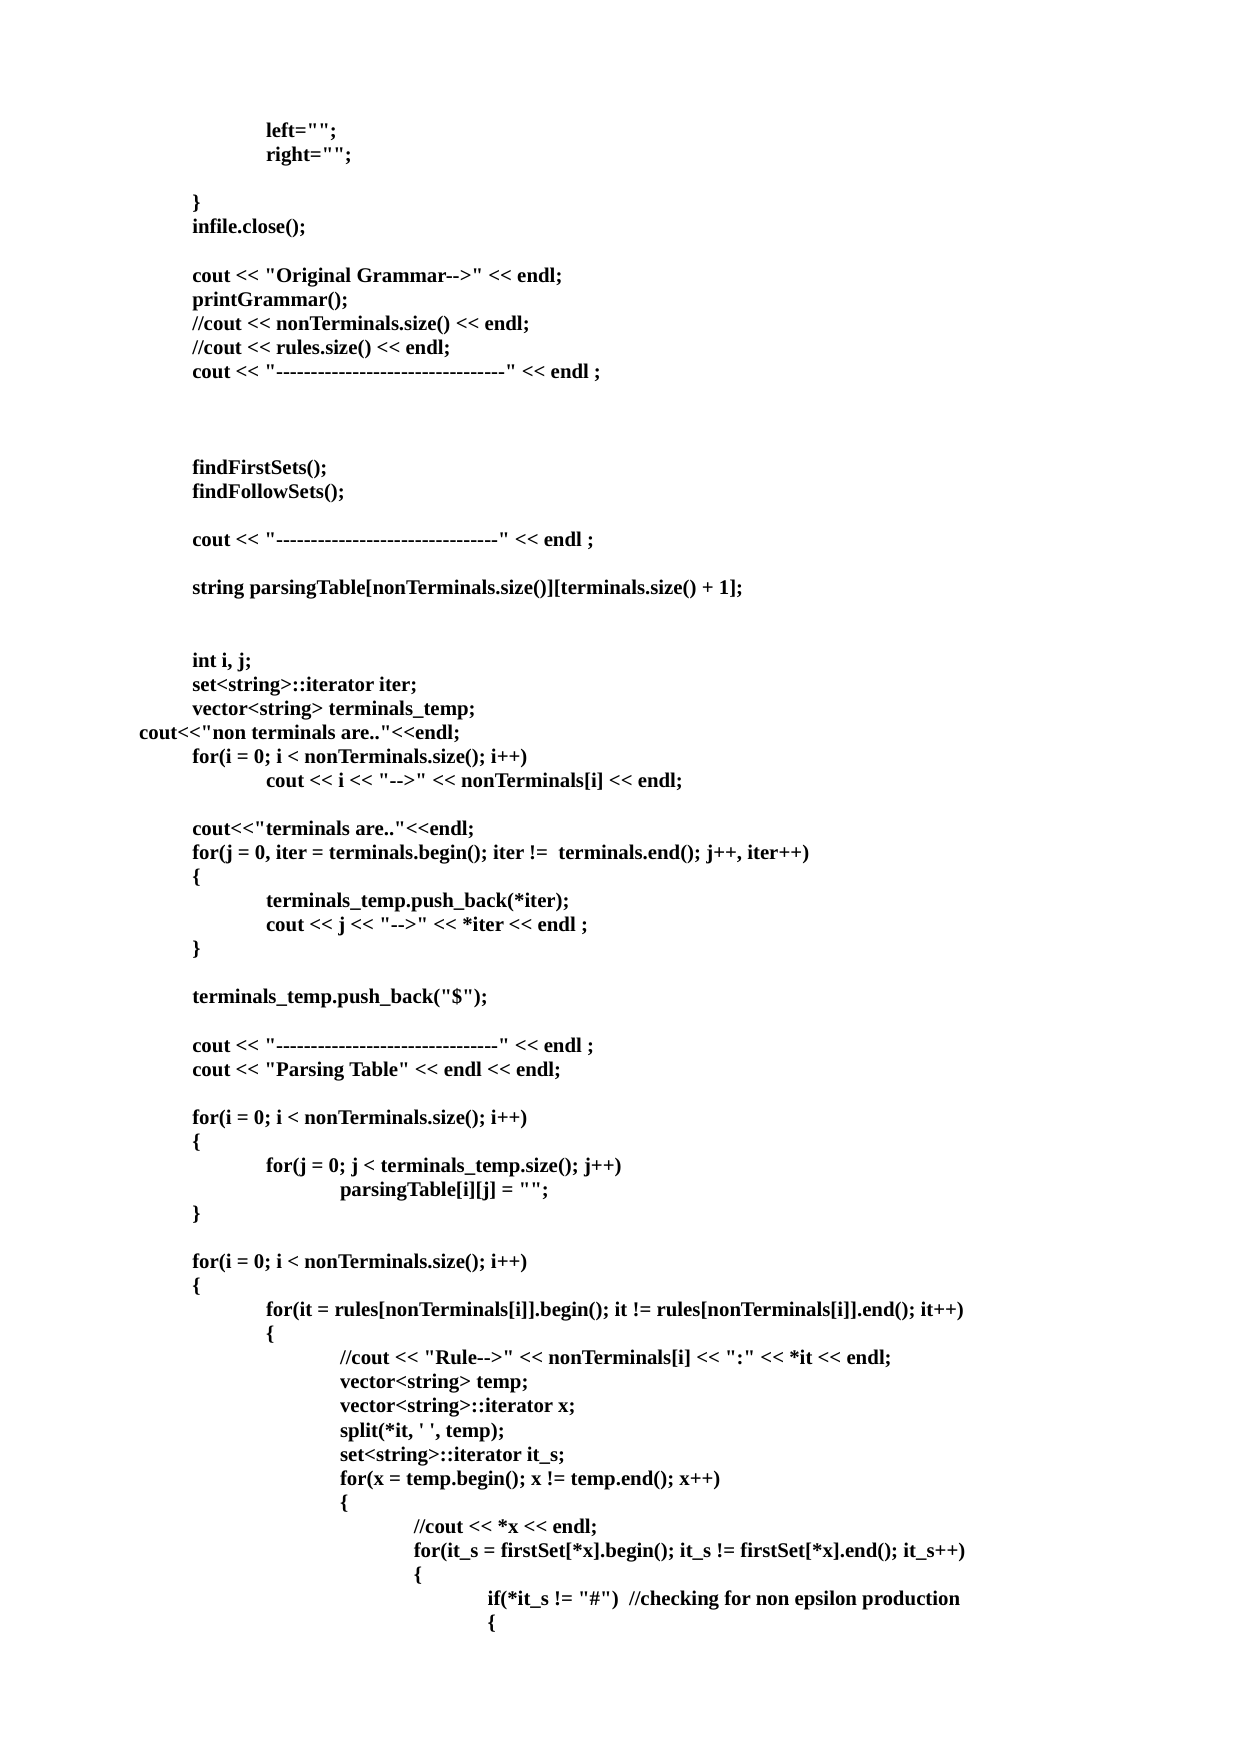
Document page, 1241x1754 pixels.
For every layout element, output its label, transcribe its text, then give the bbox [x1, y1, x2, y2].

text { [118, 1562, 1122, 1586]
text findFirstSets(); [118, 455, 1122, 479]
text { [118, 1273, 1122, 1297]
text for(j = 0; j < terminals_temp.size(); j++) [118, 1153, 1122, 1177]
text { [118, 1610, 1122, 1634]
text cout << "---------------------------------" << endl ; [118, 359, 1122, 383]
text findFollowSets(); [118, 479, 1122, 503]
text parsingTable[i][j] = ""; [118, 1177, 1122, 1201]
text { [118, 1129, 1122, 1153]
text } [118, 190, 1122, 214]
text //cout << rules.size() << endl; [118, 335, 1122, 359]
text string parsingTable[nonTerminals.size()][terminals.size() + 1]; [118, 575, 1122, 599]
text set<string>::iterator it_s; [118, 1442, 1122, 1466]
text cout << "--------------------------------" << endl ; [118, 1032, 1122, 1057]
text split(*it, ' ', temp); [118, 1417, 1122, 1442]
text cout << "--------------------------------" << endl ; [118, 527, 1122, 551]
text cout << j << "-->" << *iter << endl ; [118, 912, 1122, 936]
text right=""; [118, 142, 1122, 166]
text infile.close(); [118, 214, 1122, 238]
text { [118, 1321, 1122, 1345]
text int i, j; [118, 647, 1122, 672]
text //cout << "Rule-->" << nonTerminals[i] << ":" << *it << endl; [118, 1345, 1122, 1369]
text //cout << *x << endl; [118, 1514, 1122, 1538]
text set<string>::iterator iter; [118, 672, 1122, 696]
text vector<string>::iterator x; [118, 1393, 1122, 1417]
text if(*it_s != "#") //checking for non epsilon production [118, 1586, 1122, 1610]
text cout << "Original Grammar-->" << endl; [118, 262, 1122, 287]
text for(x = temp.begin(); x != temp.end(); x++) [118, 1466, 1122, 1490]
text cout << "Parsing Table" << endl << endl; [118, 1057, 1122, 1081]
text printGrammar(); [118, 287, 1122, 311]
text { [118, 864, 1122, 888]
text } [118, 936, 1122, 960]
text terminals_temp.push_back(*iter); [118, 888, 1122, 912]
text left=""; [118, 118, 1122, 142]
text cout << i << "-->" << nonTerminals[i] << endl; [118, 768, 1122, 792]
text for(it = rules[nonTerminals[i]].begin(); it != rules[nonTerminals[i]].end(); it++) [118, 1297, 1122, 1321]
text cout<<"non terminals are.."<<endl; [118, 720, 1122, 744]
text vector<string> temp; [118, 1369, 1122, 1393]
text for(i = 0; i < nonTerminals.size(); i++) [118, 1249, 1122, 1273]
text for(i = 0; i < nonTerminals.size(); i++) [118, 744, 1122, 768]
text vector<string> terminals_temp; [118, 696, 1122, 720]
text terminals_temp.push_back("$"); [118, 984, 1122, 1008]
text { [118, 1490, 1122, 1514]
text for(j = 0, iter = terminals.begin(); iter != terminals.end(); j++, iter++) [118, 840, 1122, 864]
text cout<<"terminals are.."<<endl; [118, 816, 1122, 840]
text //cout << nonTerminals.size() << endl; [118, 311, 1122, 335]
text for(i = 0; i < nonTerminals.size(); i++) [118, 1105, 1122, 1129]
text } [118, 1201, 1122, 1225]
text for(it_s = firstSet[*x].begin(); it_s != firstSet[*x].end(); it_s++) [118, 1538, 1122, 1562]
